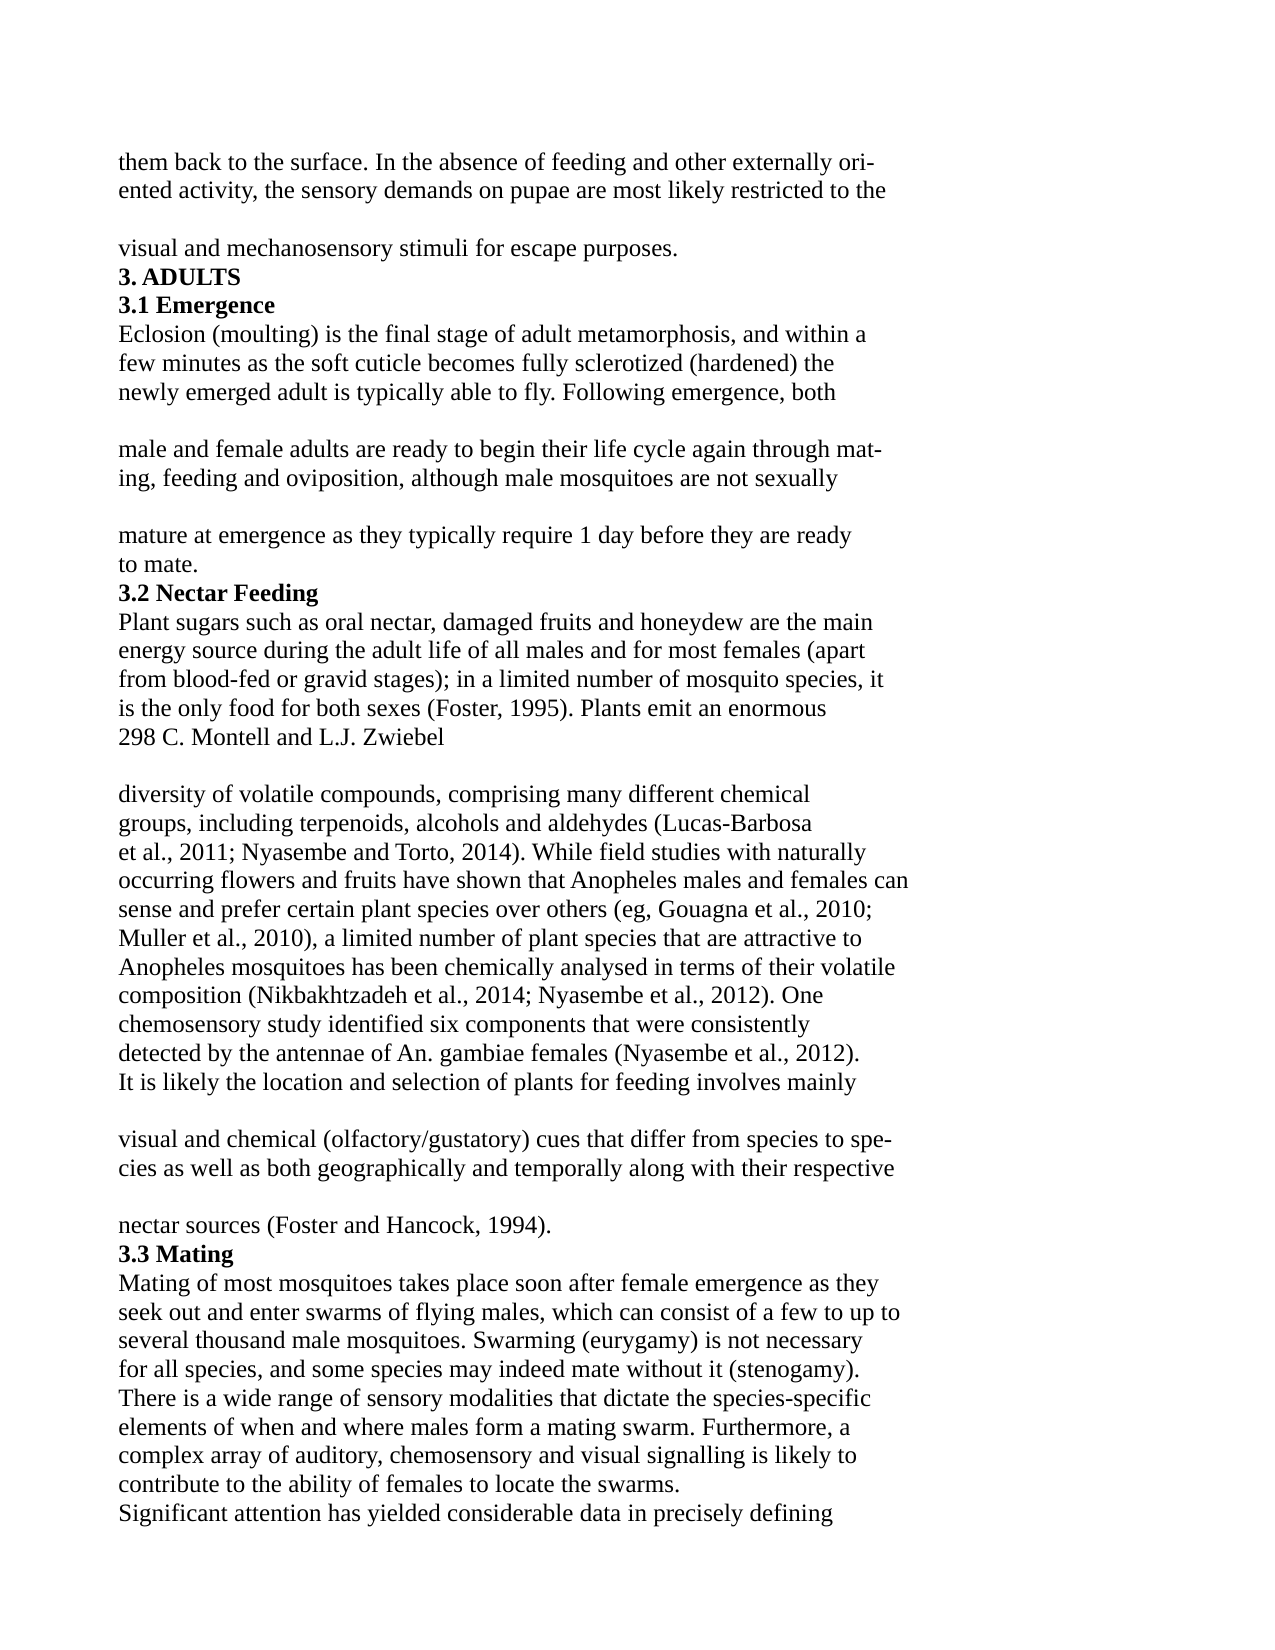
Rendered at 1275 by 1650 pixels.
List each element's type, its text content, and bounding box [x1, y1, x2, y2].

text nectar sources (Foster and Hancock, 1994). [118, 1211, 1157, 1239]
text complex array of auditory, chemosensory and visual signalling is likely to [118, 1441, 1157, 1469]
text mature at emergence as they typically require 1 day before they are ready [118, 521, 1157, 549]
text few minutes as the soft cuticle becomes fully sclerotized (hardened) the [118, 348, 1157, 377]
text male and female adults are ready to begin their life cycle again through mat- [118, 434, 1157, 463]
text for all species, and some species may indeed mate without it (stenogamy). [118, 1354, 1157, 1383]
text elements of when and where males form a mating swarm. Furthermore, a [118, 1412, 1157, 1441]
text visual and chemical (olfactory/gustatory) cues that differ from species to spe- [118, 1124, 1157, 1153]
text 3.1 Emergence [118, 291, 1157, 319]
text Plant sugars such as oral nectar, damaged fruits and honeydew are the main [118, 607, 1157, 636]
text Eclosion (moulting) is the final stage of adult metamorphosis, and within a [118, 319, 1157, 348]
text contribute to the ability of females to locate the swarms. [118, 1469, 1157, 1498]
text energy source during the adult life of all males and for most females (apart [118, 636, 1157, 664]
text to mate. [118, 549, 1157, 578]
text chemosensory study identified six components that were consistently [118, 1009, 1157, 1038]
text several thousand male mosquitoes. Swarming (eurygamy) is not necessary [118, 1326, 1157, 1354]
text et al., 2011; Nyasembe and Torto, 2014). While field studies with naturally [118, 837, 1157, 866]
text Mating of most mosquitoes takes place soon after female emergence as they [118, 1268, 1157, 1297]
text visual and mechanosensory stimuli for escape purposes. [118, 233, 1157, 262]
text 3. ADULTS [118, 262, 1157, 291]
text 298 C. Montell and L.J. Zwiebel [118, 722, 1157, 751]
text from blood-fed or gravid stages); in a limited number of mosquito species, it [118, 664, 1157, 693]
text newly emerged adult is typically able to fly. Following emergence, both [118, 377, 1157, 406]
text is the only food for both sexes (Foster, 1995). Plants emit an enormous [118, 693, 1157, 722]
text 3.2 Nectar Feeding [118, 578, 1157, 607]
text occurring flowers and fruits have shown that Anopheles males and females can [118, 866, 1157, 894]
text composition (Nikbakhtzadeh et al., 2014; Nyasembe et al., 2012). One [118, 981, 1157, 1009]
text sense and prefer certain plant species over others (eg, Gouagna et al., 2010; [118, 894, 1157, 923]
text groups, including terpenoids, alcohols and aldehydes (Lucas-Barbosa [118, 808, 1157, 837]
text Muller et al., 2010), a limited number of plant species that are attractive to [118, 923, 1157, 952]
text 3.3 Mating [118, 1239, 1157, 1268]
text detected by the antennae of An. gambiae females (Nyasembe et al., 2012). [118, 1038, 1157, 1067]
text ented activity, the sensory demands on pupae are most likely restricted to the [118, 176, 1157, 204]
text Anopheles mosquitoes has been chemically analysed in terms of their volatile [118, 952, 1157, 981]
text It is likely the location and selection of plants for feeding involves mainly [118, 1067, 1157, 1096]
text Significant attention has yielded considerable data in precisely defining [118, 1498, 1157, 1527]
text There is a wide range of sensory modalities that dictate the species-specific [118, 1383, 1157, 1412]
text cies as well as both geographically and temporally along with their respective [118, 1153, 1157, 1182]
text them back to the surface. In the absence of feeding and other externally ori- [118, 147, 1157, 176]
text ing, feeding and oviposition, although male mosquitoes are not sexually [118, 463, 1157, 492]
text diversity of volatile compounds, comprising many different chemical [118, 779, 1157, 808]
text seek out and enter swarms of flying males, which can consist of a few to up to [118, 1297, 1157, 1326]
